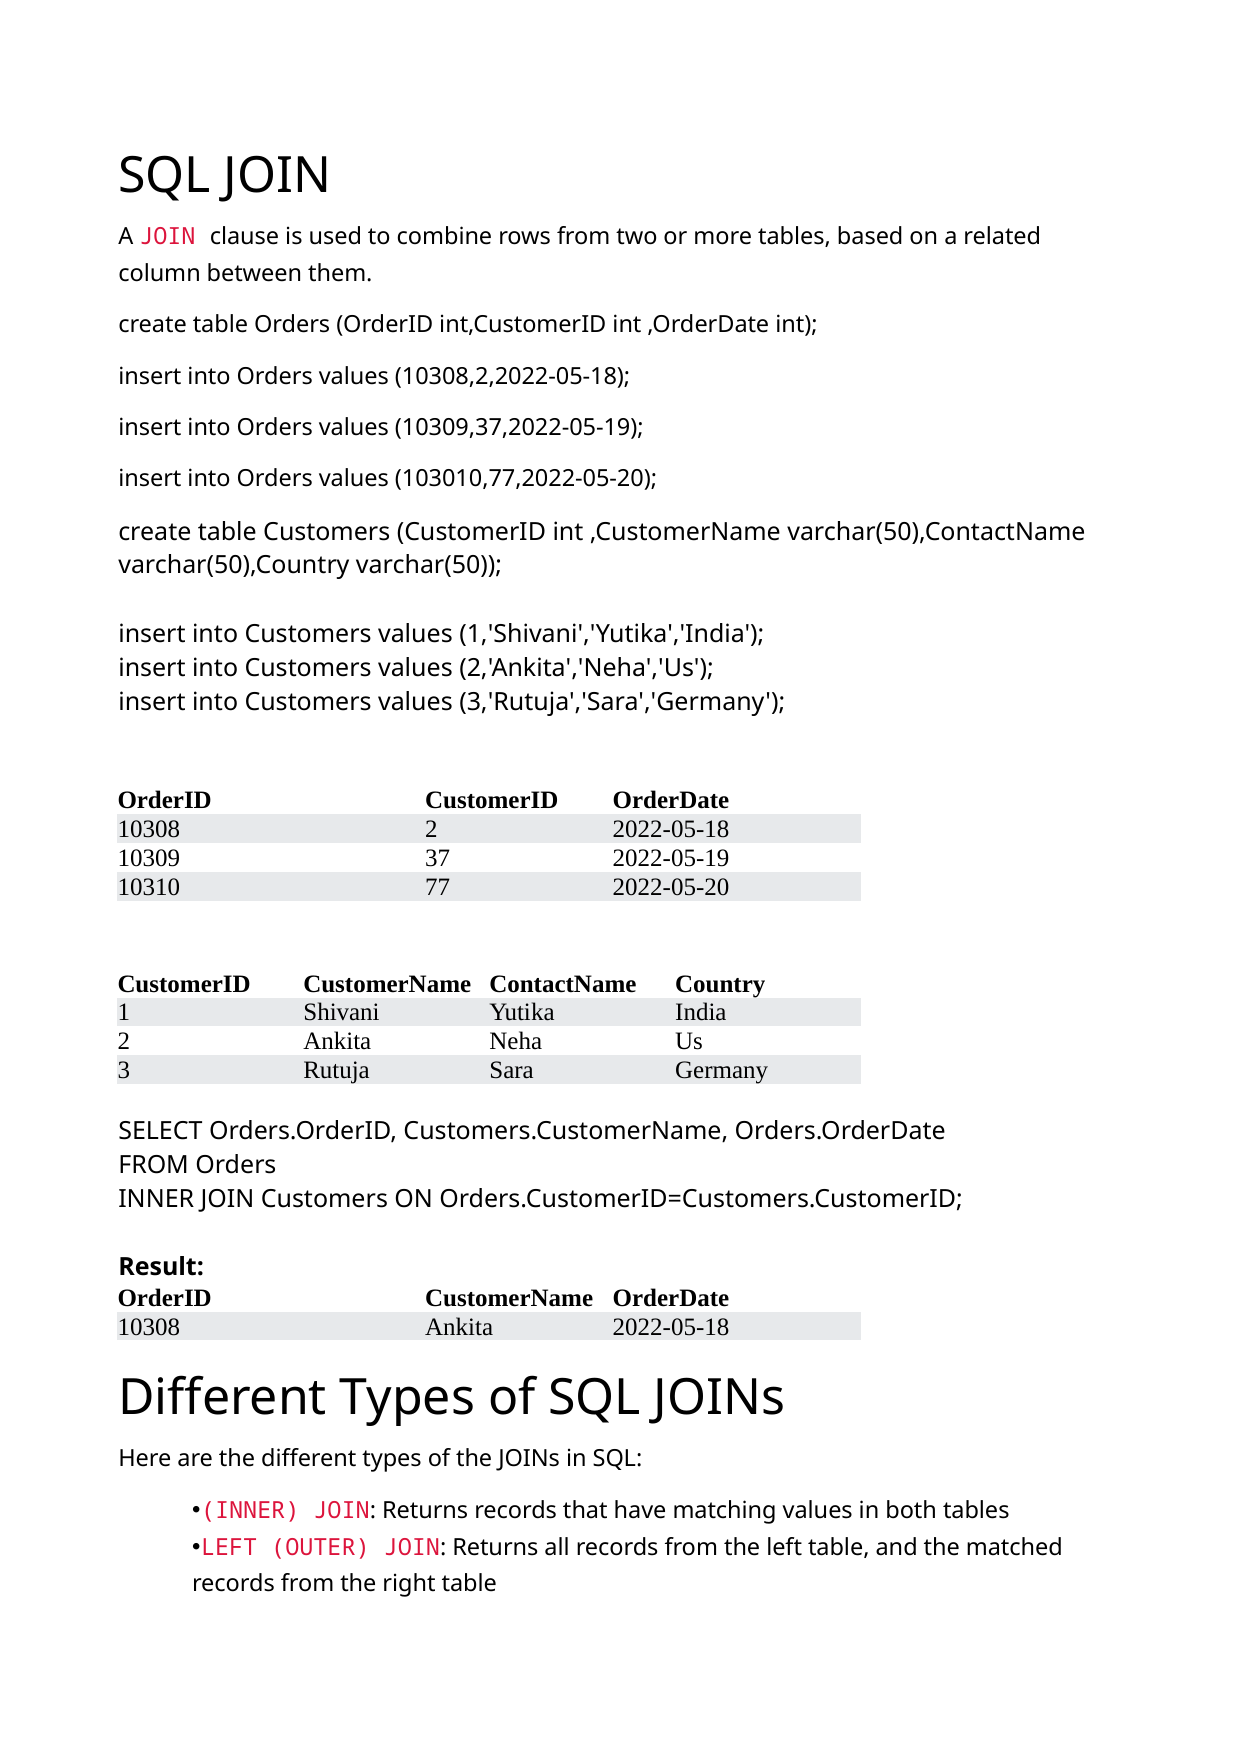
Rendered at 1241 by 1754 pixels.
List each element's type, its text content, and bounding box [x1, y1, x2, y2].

text INNER JOIN Customers ON Orders.CustomerID=Customers.CustomerID; [118, 1181, 1122, 1215]
text insert into Orders values (103010,77,2022-05-20); [118, 462, 1122, 494]
table_cell 1 [117, 998, 303, 1026]
table_cell 3 [117, 1055, 303, 1084]
table_cell Shivani [303, 998, 489, 1026]
list (INNER) JOIN: Returns records that have matching values in both tables [118, 1493, 1122, 1525]
table_cell 77 [425, 872, 612, 901]
table_cell India [675, 998, 861, 1026]
text insert into Orders values (10308,2,2022-05-18); [118, 359, 1122, 391]
text FROM Orders [118, 1147, 1122, 1181]
table_cell Ankita [303, 1026, 489, 1055]
list LEFT (OUTER) JOIN: Returns all records from the left table, and the matched records from the right table [118, 1530, 1122, 1599]
text create table Orders (OrderID int,CustomerID int ,OrderDate int); [118, 308, 1122, 340]
subtitle Different Types of SQL JOINs [118, 1361, 1122, 1429]
table_cell Rutuja [303, 1055, 489, 1084]
table_header Country [675, 969, 861, 997]
table_cell 10308 [117, 1312, 425, 1340]
table_cell 2022-05-18 [613, 1312, 861, 1340]
text insert into Customers values (3,'Rutuja','Sara','Germany'); [118, 683, 1122, 717]
table_cell 10310 [117, 872, 425, 901]
table_cell 2022-05-19 [613, 843, 861, 872]
table_cell 2 [425, 814, 612, 843]
text create table Customers (CustomerID int ,CustomerName varchar(50),ContactName varchar(50),Country varchar(50)); [118, 513, 1122, 581]
table_header OrderID [117, 1283, 425, 1312]
table_cell Neha [489, 1026, 675, 1055]
text insert into Orders values (10309,37,2022-05-19); [118, 410, 1122, 442]
table_cell 2022-05-20 [613, 872, 861, 901]
table_header CustomerID [425, 786, 612, 814]
table_header CustomerName [425, 1283, 612, 1312]
table_cell Ankita [425, 1312, 612, 1340]
subtitle SQL JOIN [118, 139, 1122, 207]
table_cell 2 [117, 1026, 303, 1055]
table_header OrderDate [613, 1283, 861, 1312]
text A JOIN clause is used to combine rows from two or more tables, based on a related column between them. [118, 219, 1122, 288]
text SELECT Orders.OrderID, Customers.CustomerName, Orders.OrderDate [118, 1112, 1122, 1147]
table_cell 2022-05-18 [613, 814, 861, 843]
table_header CustomerName [303, 969, 489, 997]
text insert into Customers values (1,'Shivani','Yutika','India'); [118, 615, 1122, 649]
table_cell 10308 [117, 814, 425, 843]
table_header ContactName [489, 969, 675, 997]
text Result: [118, 1249, 1122, 1283]
table_header CustomerID [117, 969, 303, 997]
table_header OrderDate [613, 786, 861, 814]
table_cell Us [675, 1026, 861, 1055]
text Here are the different types of the JOINs in SQL: [118, 1442, 1122, 1474]
text insert into Customers values (2,'Ankita','Neha','Us'); [118, 649, 1122, 683]
table_cell Sara [489, 1055, 675, 1084]
table_cell 10309 [117, 843, 425, 872]
table_cell Germany [675, 1055, 861, 1084]
table_cell 37 [425, 843, 612, 872]
table_header OrderID [117, 786, 425, 814]
table_cell Yutika [489, 998, 675, 1026]
